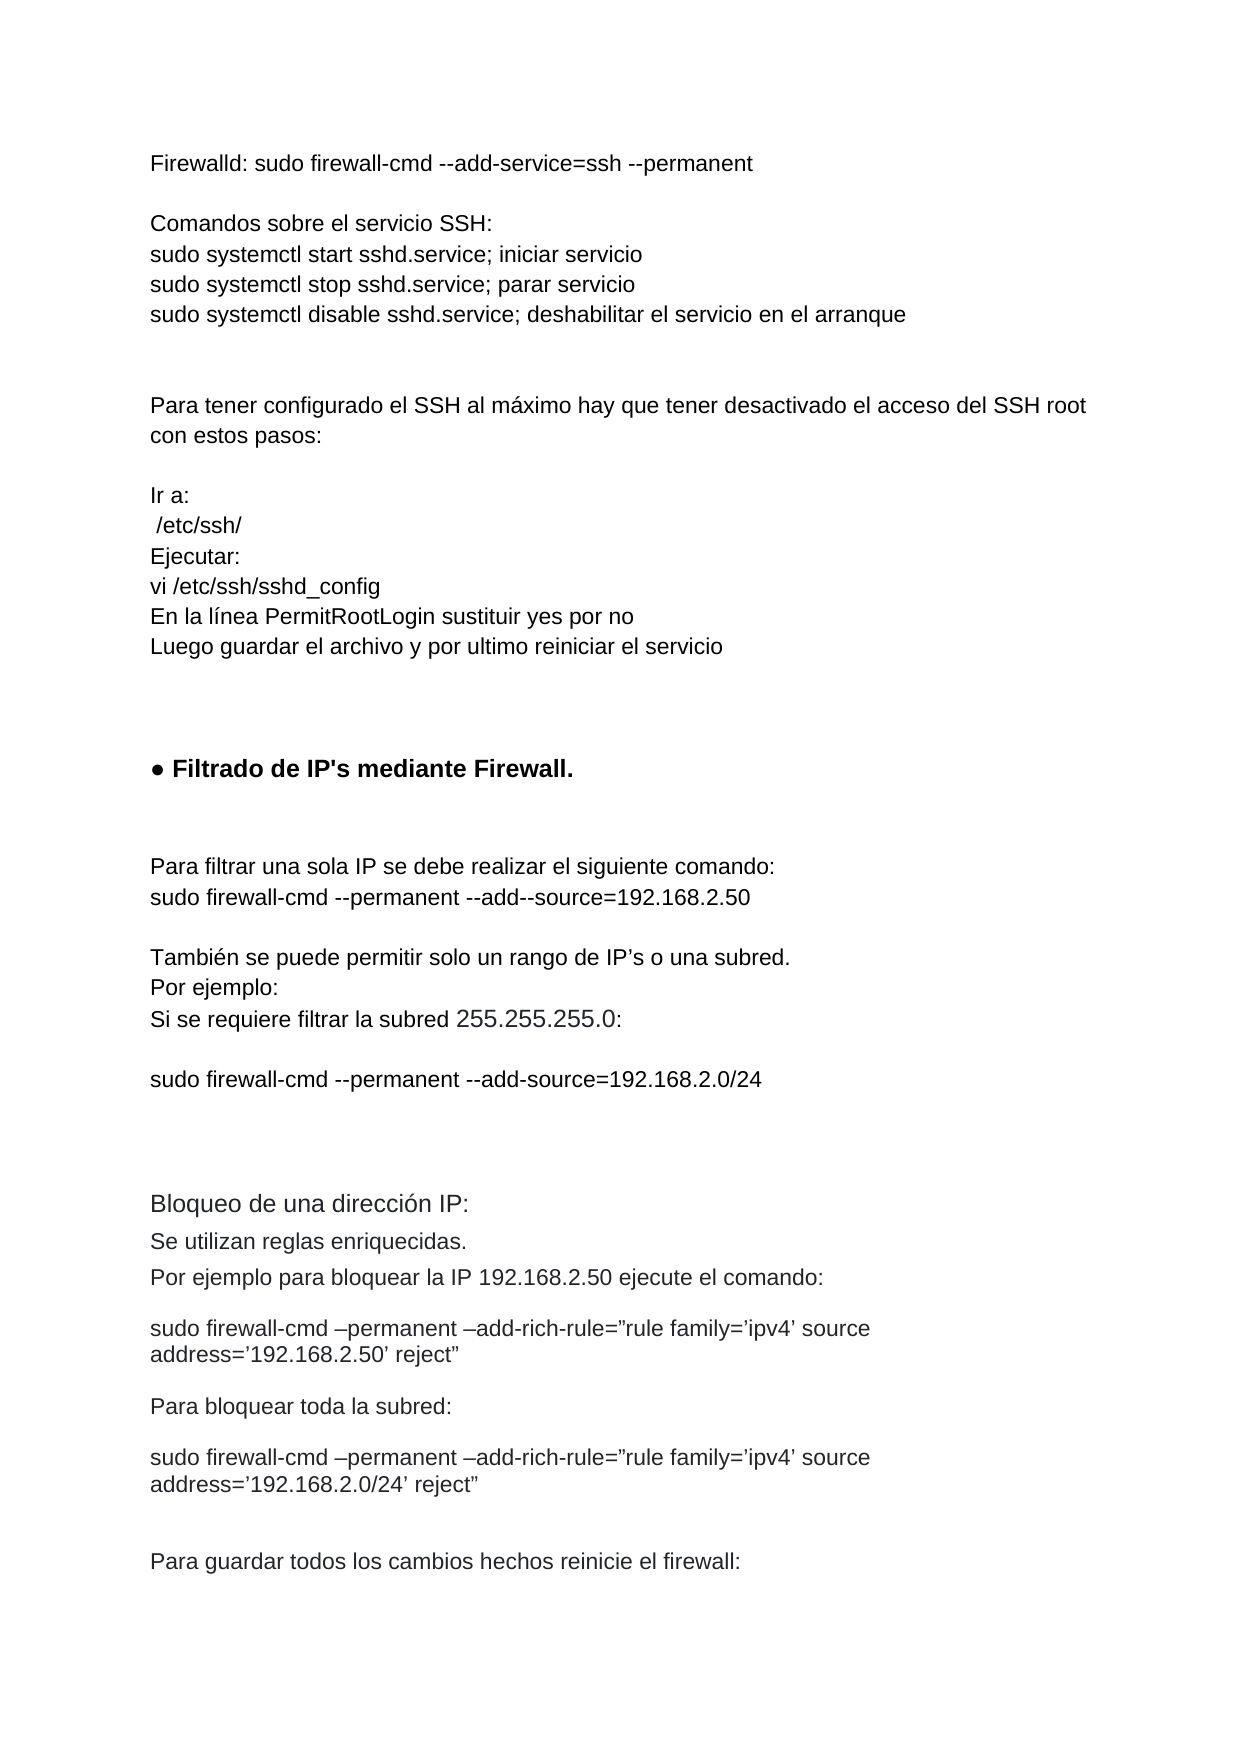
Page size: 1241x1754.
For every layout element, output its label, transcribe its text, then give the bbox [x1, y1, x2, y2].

text Por ejemplo: [150, 974, 1090, 1000]
text vi /etc/ssh/sshd_config [150, 573, 1090, 599]
text Para tener configurado el SSH al máximo hay que tener desactivado el acceso del SSH root con estos pasos: [150, 392, 1090, 448]
text Firewalld: sudo firewall-cmd --add-service=ssh --permanent [150, 150, 1090, 176]
text ● Filtrado de IP's mediante Firewall. [150, 754, 1090, 783]
text Ir a: [150, 482, 1090, 509]
text También se puede permitir solo un rango de IP’s o una subred. [150, 944, 1090, 970]
text Comandos sobre el servicio SSH: [150, 210, 1090, 237]
text sudo firewall-cmd –permanent –add-rich-rule=”rule family=’ipv4’ source address=’192.168.2.50’ reject” [150, 1315, 1090, 1368]
text sudo firewall-cmd --permanent --add-source=192.168.2.0/24 [150, 1066, 1090, 1092]
subtitle Se utilizan reglas enriquecidas. [150, 1228, 1090, 1254]
text sudo firewall-cmd –permanent –add-rich-rule=”rule family=’ipv4’ source address=’192.168.2.0/24’ reject” [150, 1444, 1090, 1497]
text Por ejemplo para bloquear la IP 192.168.2.50 ejecute el comando: [150, 1264, 1090, 1290]
text /etc/ssh/ [150, 512, 1090, 539]
subtitle Bloqueo de una dirección IP: [150, 1189, 1090, 1218]
text Ejecutar: [150, 543, 1090, 569]
text sudo systemctl start sshd.service; iniciar servicio [150, 241, 1090, 267]
text En la línea PermitRootLogin sustituir yes por no [150, 603, 1090, 629]
text sudo firewall-cmd --permanent --add--source=192.168.2.50 [150, 883, 1090, 910]
text Si se requiere filtrar la subred 255.255.255.0: [150, 1004, 1090, 1033]
text Para filtrar una sola IP se debe realizar el siguiente comando: [150, 853, 1090, 879]
text Para guardar todos los cambios hechos reinicie el firewall: [150, 1548, 1090, 1574]
text Luego guardar el archivo y por ultimo reiniciar el servicio [150, 633, 1090, 660]
text sudo systemctl disable sshd.service; deshabilitar el servicio en el arranque [150, 301, 1090, 327]
text sudo systemctl stop sshd.service; parar servicio [150, 271, 1090, 297]
text Para bloquear toda la subred: [150, 1393, 1090, 1419]
